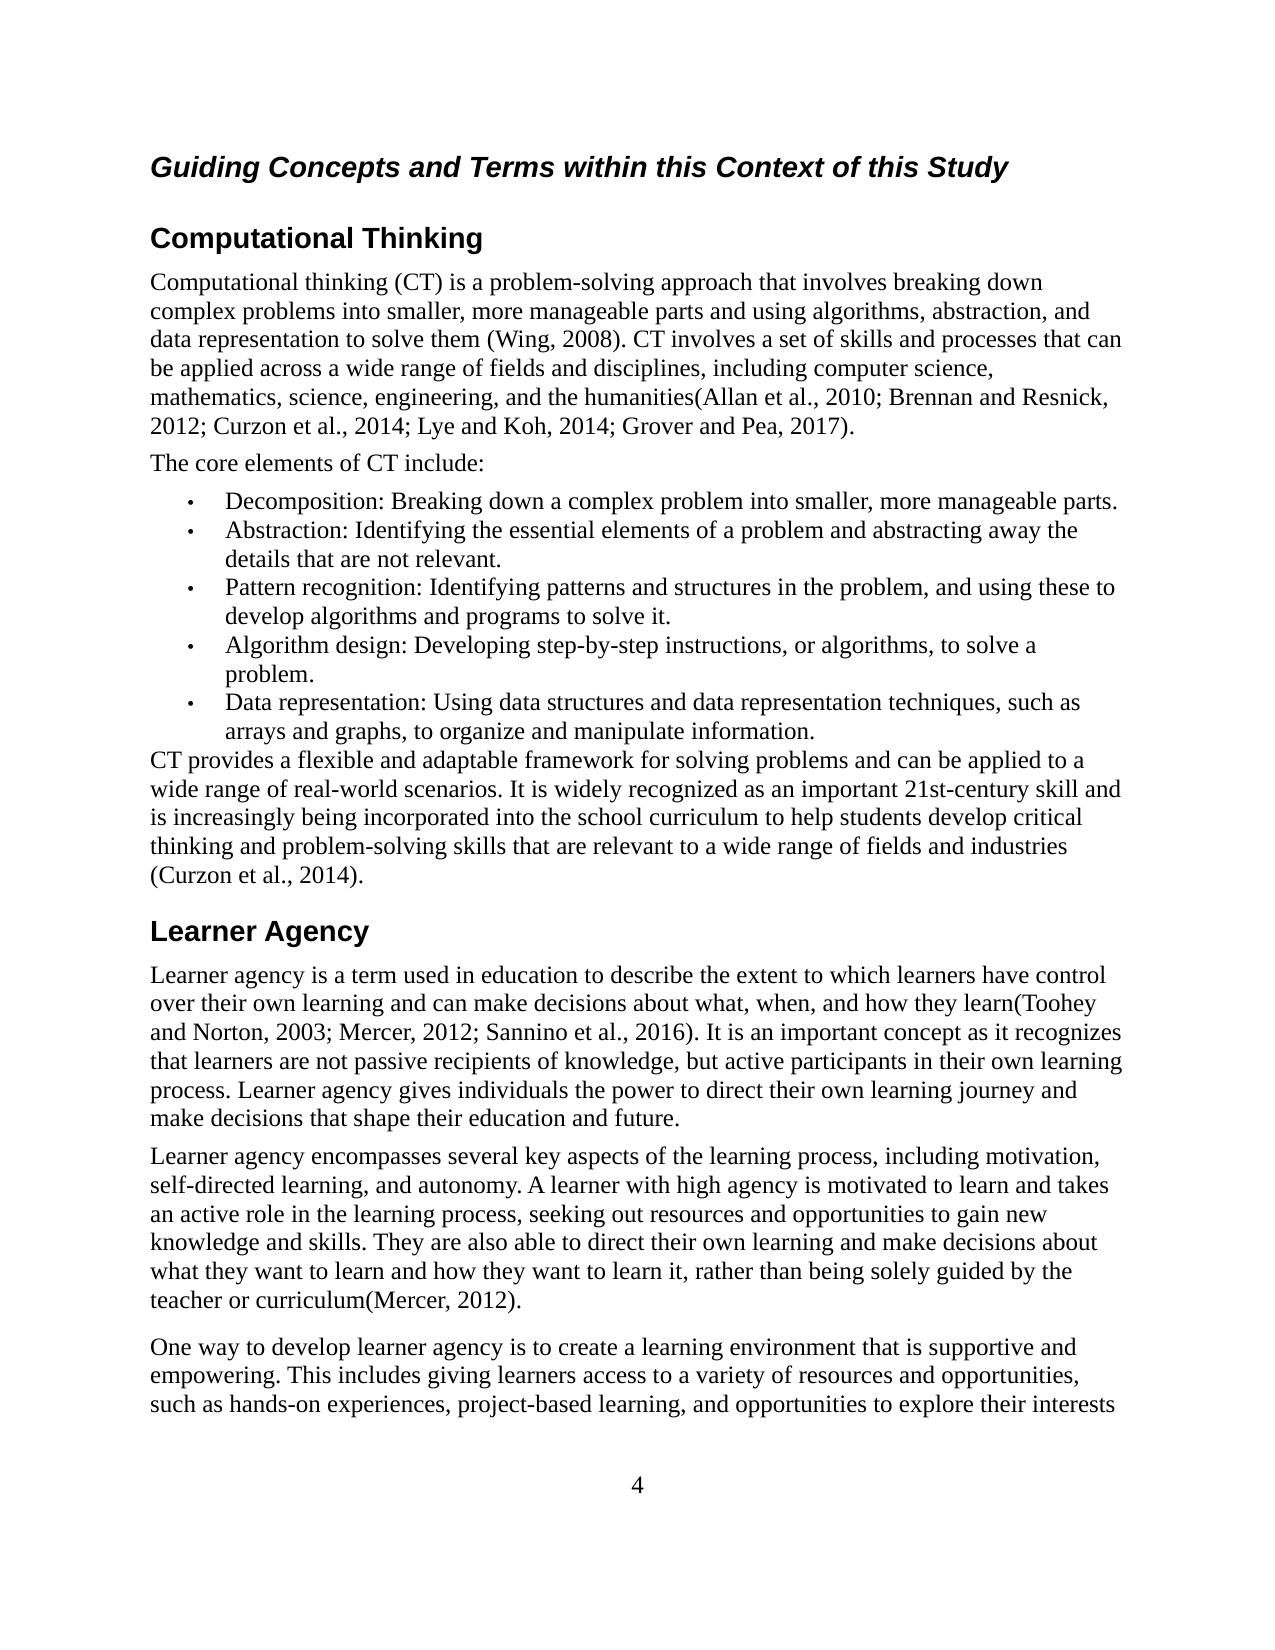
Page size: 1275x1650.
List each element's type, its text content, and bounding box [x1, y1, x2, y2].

subtitle Computational Thinking [150, 221, 1125, 254]
text Learner agency encompasses several key aspects of the learning process, including motivation, self-directed learning, and autonomy. A learner with high agency is motivated to learn and takes an active role in the learning process, seeking out resources and opportunities to gain new knowledge and skills. They are also able to direct their own learning and make decisions about what they want to learn and how they want to learn it, rather than being solely guided by the teacher or curriculum(Mercer, 2012). [150, 1141, 1125, 1314]
list Data representation: Using data structures and data representation techniques, such as arrays and graphs, to organize and manipulate information. [187, 687, 1125, 745]
text The core elements of CT include: [150, 448, 1125, 477]
text Computational thinking (CT) is a problem-solving approach that involves breaking down complex problems into smaller, more manageable parts and using algorithms, abstraction, and data representation to solve them (Wing, 2008). CT involves a set of skills and processes that can be applied across a wide range of fields and disciplines, including computer science, mathematics, science, engineering, and the humanities(Allan et al., 2010; Brennan and Resnick, 2012; Curzon et al., 2014; Lye and Koh, 2014; Grover and Pea, 2017). [150, 267, 1125, 439]
list Decomposition: Breaking down a complex problem into smaller, more manageable parts. [187, 486, 1125, 515]
list Algorithm design: Developing step-by-step instructions, or algorithms, to solve a problem. [187, 630, 1125, 687]
list Abstraction: Identifying the essential elements of a problem and abstracting away the details that are not relevant. [187, 515, 1125, 572]
text Learner agency is a term used in education to describe the extent to which learners have control over their own learning and can make decisions about what, when, and how they learn(Toohey and Norton, 2003; Mercer, 2012; Sannino et al., 2016). It is an important concept as it recognizes that learners are not passive recipients of knowledge, but active participants in their own learning process. Learner agency gives individuals the power to direct their own learning journey and make decisions that shape their education and future. [150, 960, 1125, 1132]
subtitle Guiding Concepts and Terms within this Context of this Study [150, 150, 1125, 183]
list Pattern recognition: Identifying patterns and structures in the problem, and using these to develop algorithms and programs to solve it. [187, 572, 1125, 630]
subtitle Learner Agency [150, 914, 1125, 947]
text One way to develop learner agency is to create a learning environment that is supportive and empowering. This includes giving learners access to a variety of resources and opportunities, such as hands-on experiences, project-based learning, and opportunities to explore their interests [150, 1332, 1125, 1418]
text CT provides a flexible and adaptable framework for solving problems and can be applied to a wide range of real-world scenarios. It is widely recognized as an important 21st-century skill and is increasingly being incorporated into the school curriculum to help students develop critical thinking and problem-solving skills that are relevant to a wide range of fields and industries (Curzon et al., 2014). [150, 745, 1125, 889]
